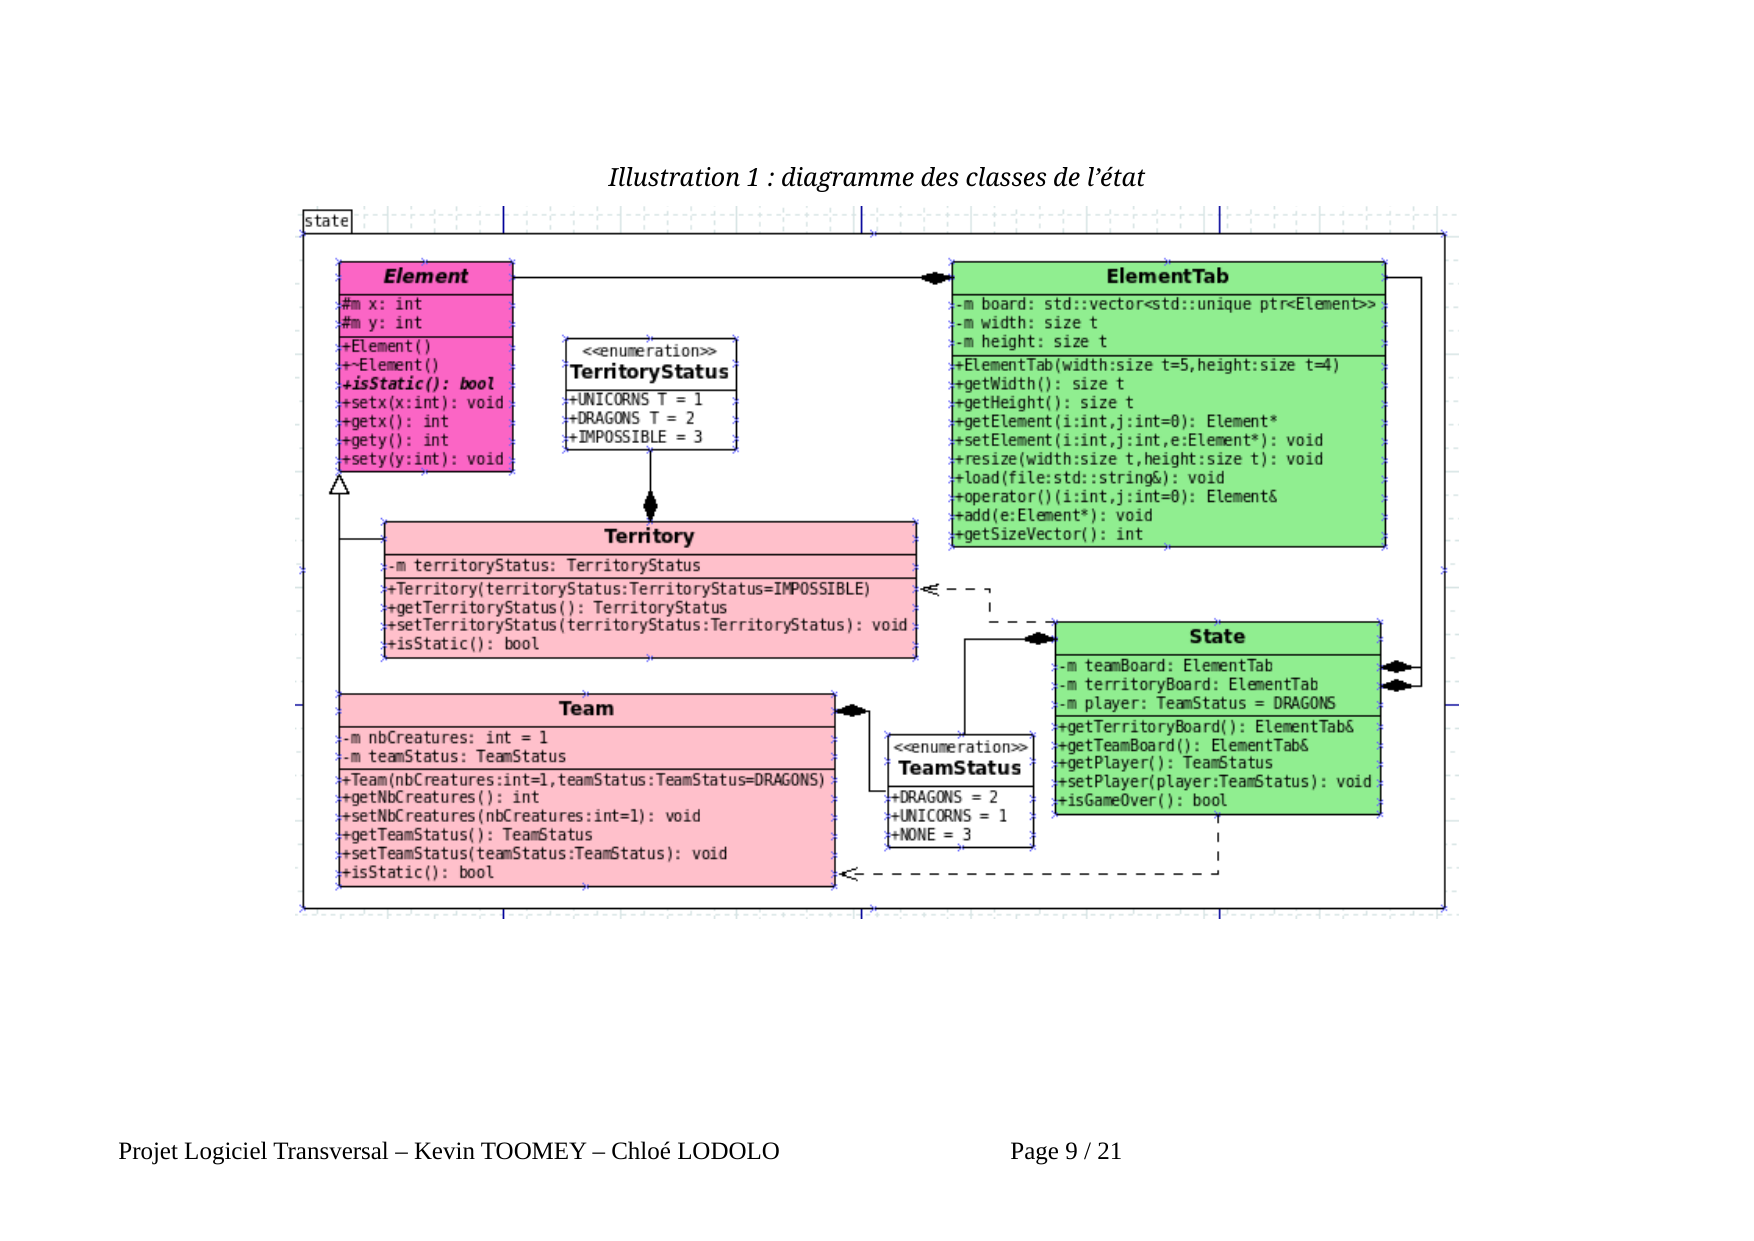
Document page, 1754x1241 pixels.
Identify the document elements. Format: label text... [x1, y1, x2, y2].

picture [295, 206, 1459, 919]
text Illustration 1 : diagramme des classes de l’état [118, 159, 1636, 193]
